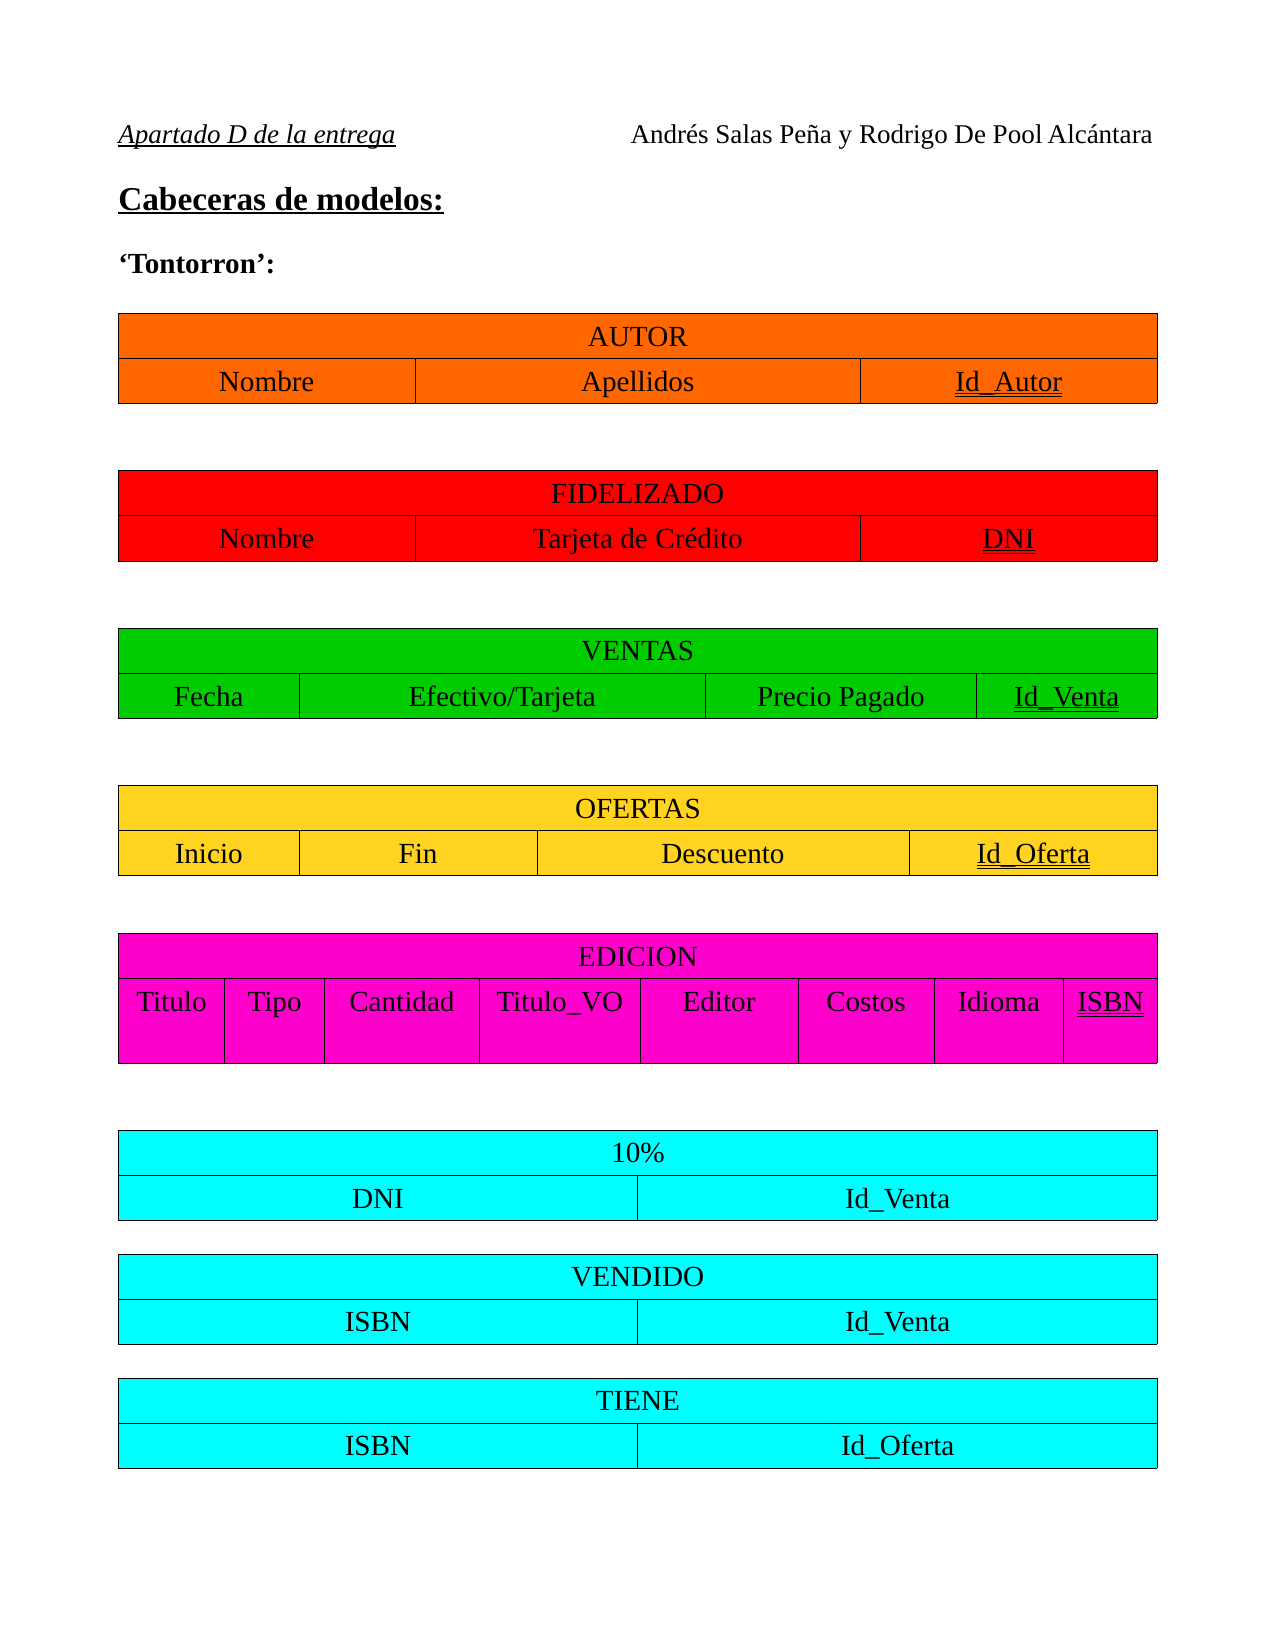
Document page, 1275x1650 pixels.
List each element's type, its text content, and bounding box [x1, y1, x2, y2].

table_cell Nombre [119, 359, 415, 403]
text ‘Tontorron’: [118, 246, 1157, 279]
table_cell ISBN [119, 1300, 637, 1344]
table_header AUTOR [119, 314, 1157, 358]
table_header VENTAS [119, 629, 1157, 673]
table_cell Tipo [225, 979, 324, 1063]
table_cell Fecha [119, 674, 299, 718]
table_cell Id_Venta [638, 1176, 1157, 1220]
table_cell Precio Pagado [706, 674, 976, 718]
table_header VENDIDO [119, 1255, 1157, 1299]
table_cell Id_Autor [861, 359, 1157, 403]
table_cell Id_Venta [977, 674, 1157, 718]
table_header TIENE [119, 1379, 1157, 1423]
table_cell Costos [799, 979, 934, 1063]
table_cell DNI [119, 1176, 637, 1220]
table_cell ISBN [1064, 979, 1157, 1063]
table_cell Idioma [935, 979, 1063, 1063]
table_cell Titulo [119, 979, 224, 1063]
table_cell ISBN [119, 1424, 637, 1468]
table_cell Cantidad [325, 979, 479, 1063]
table_header 10% [119, 1131, 1157, 1175]
table_cell Inicio [119, 831, 299, 875]
table_cell Id_Venta [638, 1300, 1157, 1344]
table_cell Id_Oferta [910, 831, 1157, 875]
table_cell Titulo_VO [480, 979, 640, 1063]
table_cell Id_Oferta [638, 1424, 1157, 1468]
table_cell Efectivo/Tarjeta [300, 674, 705, 718]
table_cell Editor [641, 979, 798, 1063]
table_cell Tarjeta de Crédito [416, 516, 860, 561]
table_header FIDELIZADO [119, 471, 1157, 515]
table_cell Fin [300, 831, 537, 875]
table_cell Descuento [538, 831, 909, 875]
table_cell Apellidos [416, 359, 860, 403]
table_cell DNI [861, 516, 1157, 561]
text Cabeceras de modelos: [118, 179, 1157, 217]
table_header EDICION [119, 934, 1157, 978]
table_cell Nombre [119, 516, 415, 561]
table_header OFERTAS [119, 786, 1157, 830]
